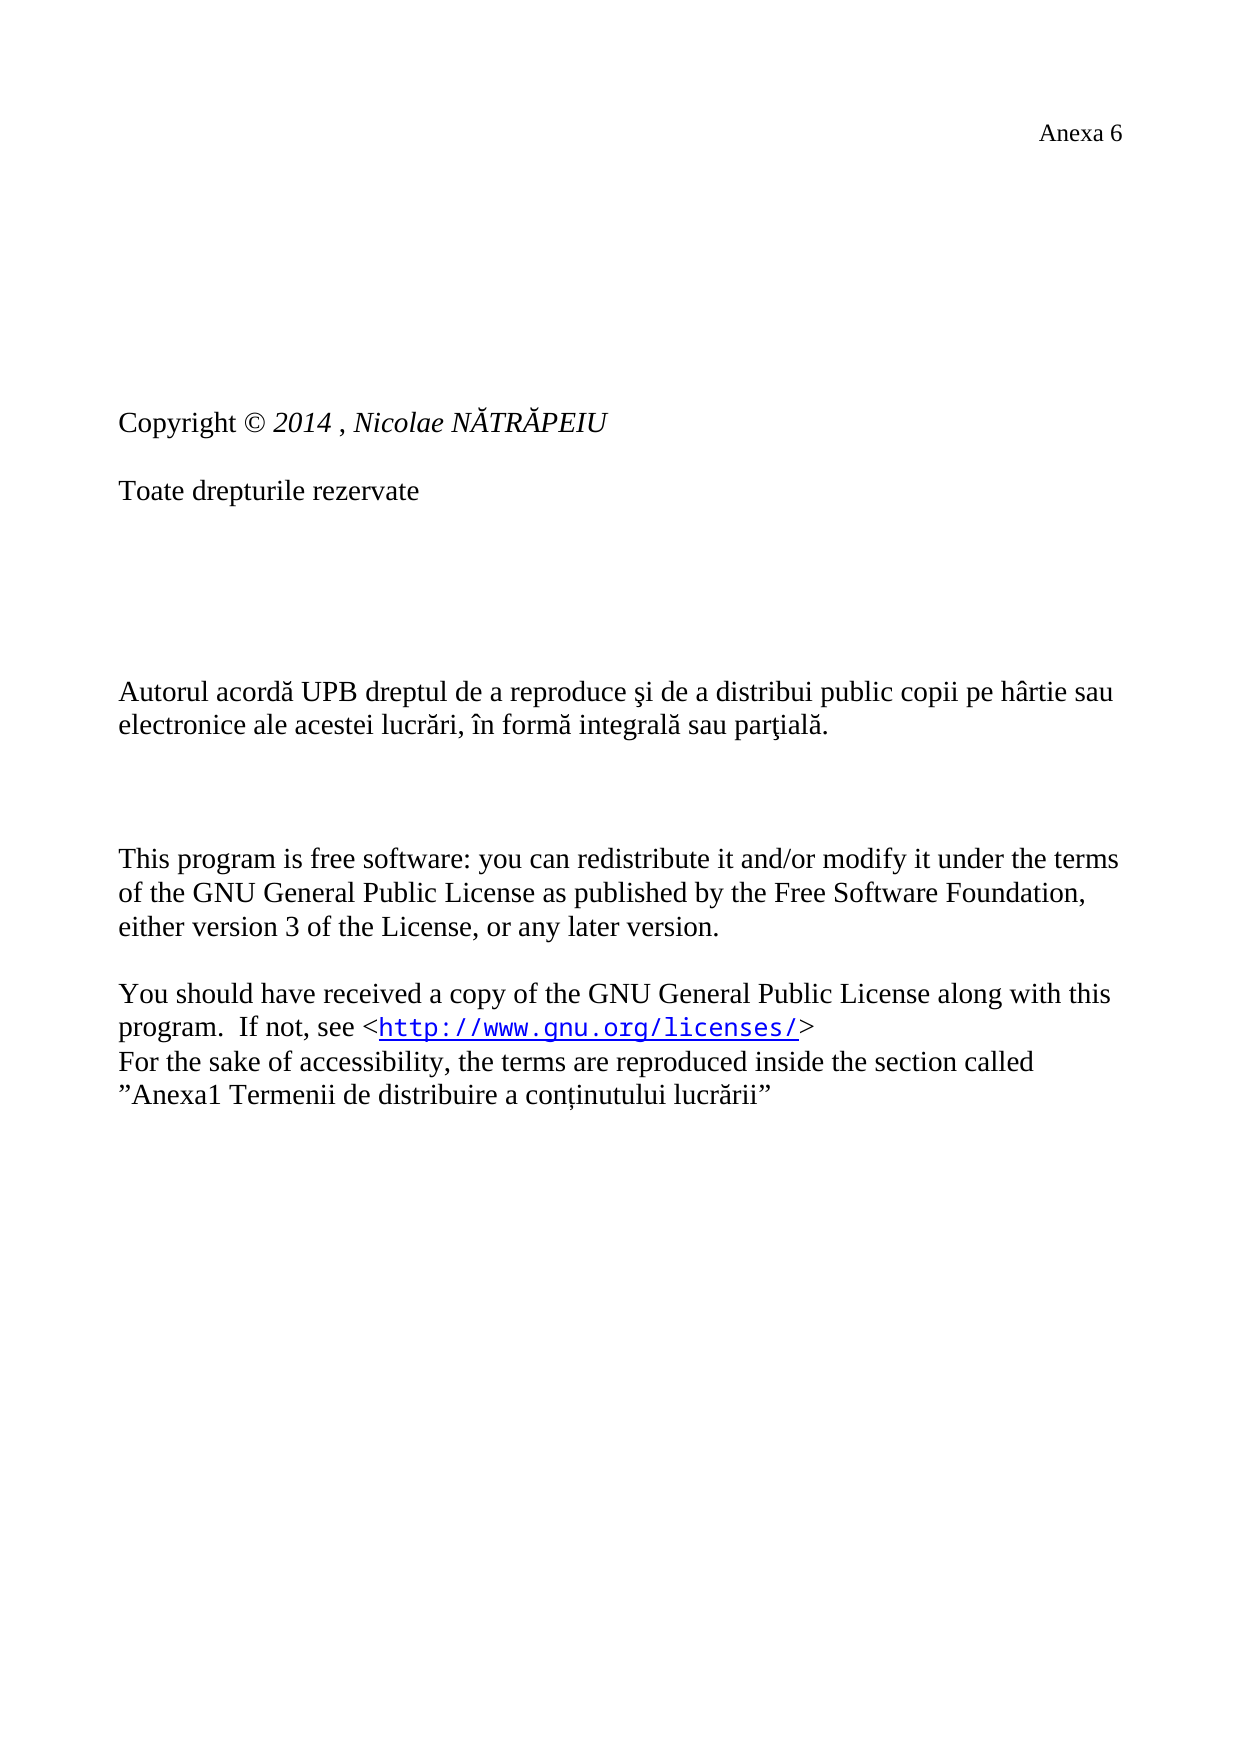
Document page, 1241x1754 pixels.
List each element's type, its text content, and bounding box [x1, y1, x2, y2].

text Toate drepturile rezervate [118, 473, 1122, 506]
text Copyright © 2014 , Nicolae NĂTRĂPEIU [118, 406, 1122, 439]
text This program is free software: you can redistribute it and/or modify it under the terms of the GNU General Public License as published by the Free Software Foundation, either version 3 of the License, or any later version. [118, 842, 1122, 942]
text Autorul acordă UPB dreptul de a reproduce şi de a distribui public copii pe hârtie sau electronice ale acestei lucrări, în formă integrală sau parţială. [118, 674, 1122, 741]
text You should have received a copy of the GNU General Public License along with this program. If not, see <http://www.gnu.org/licenses/> For the sake of accessibility, the terms are reproduced inside the section called ”Anexa1 Termenii de distribuire a conținutului lucrării” [118, 976, 1122, 1111]
text Anexa 6 [118, 118, 1122, 147]
